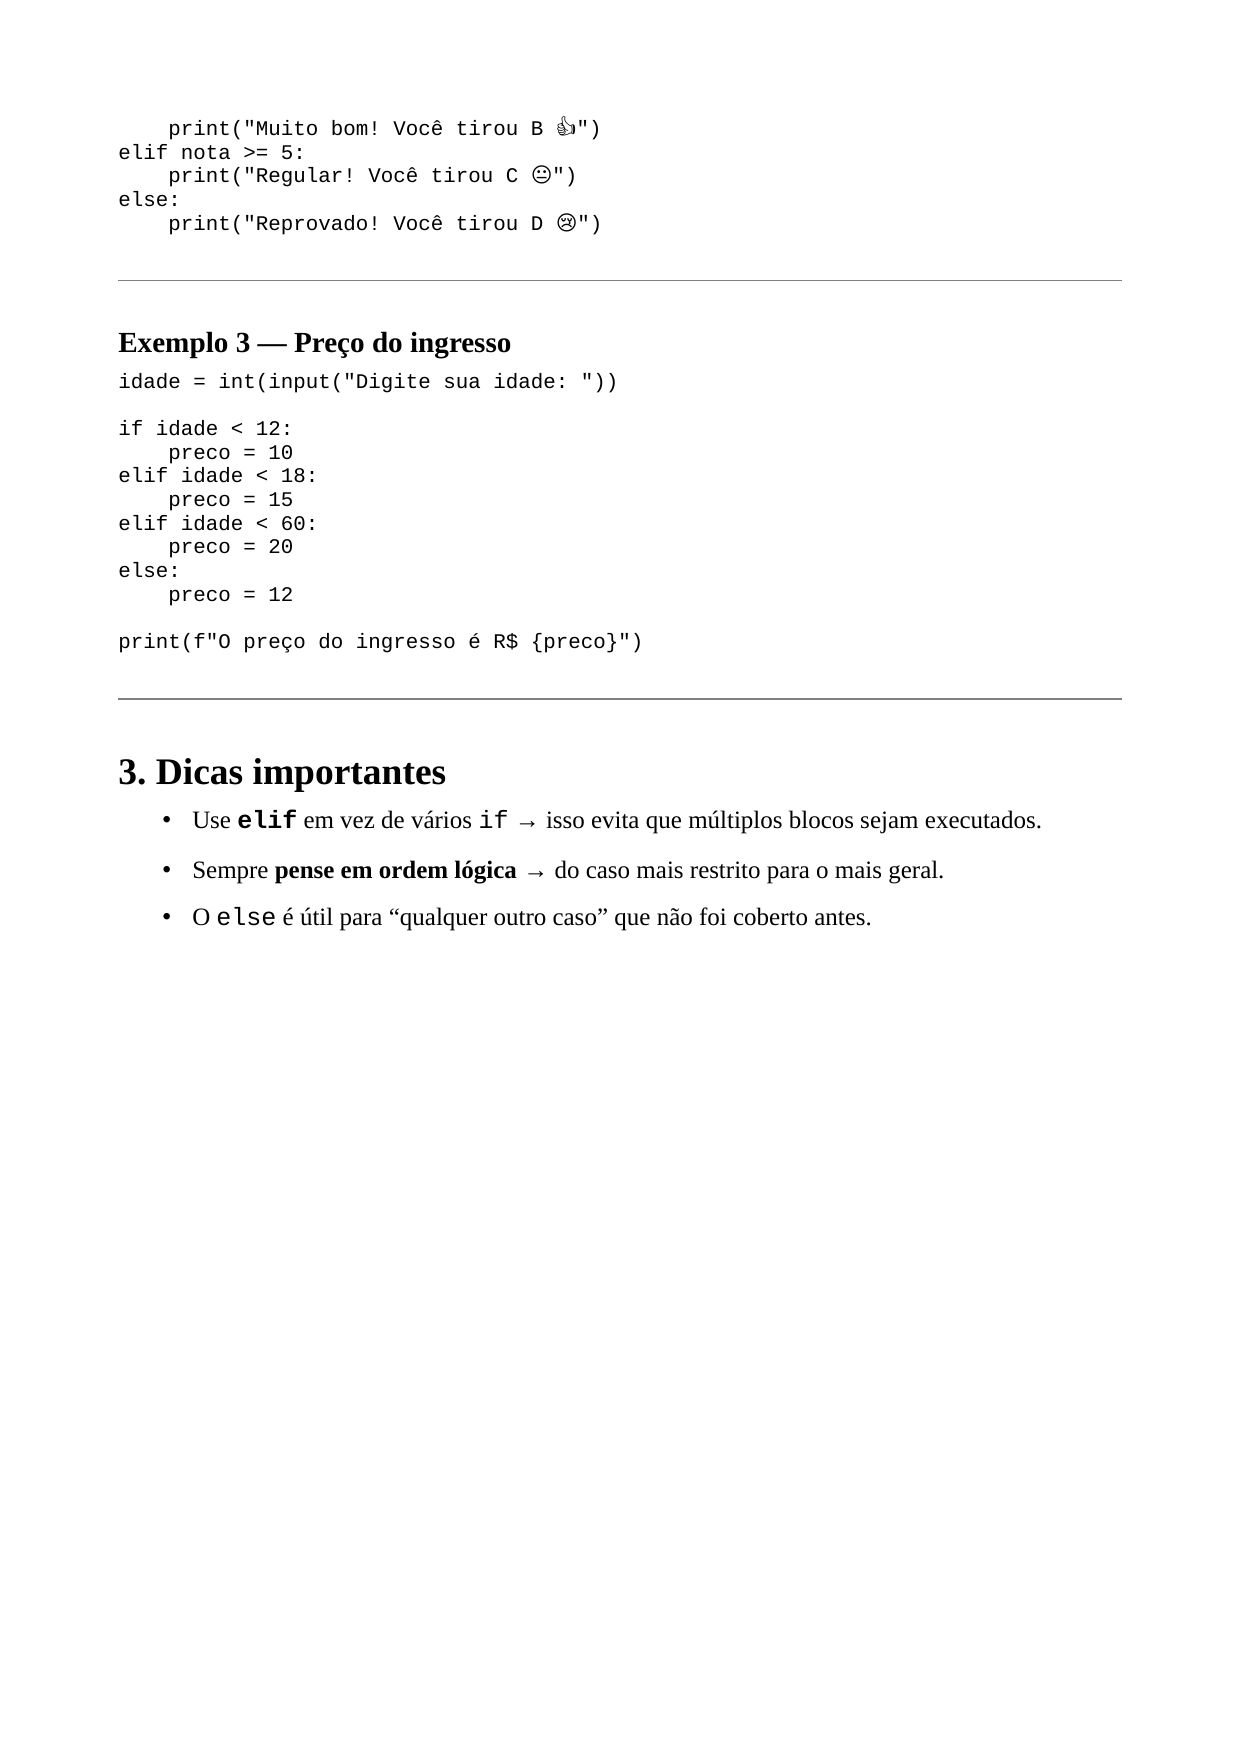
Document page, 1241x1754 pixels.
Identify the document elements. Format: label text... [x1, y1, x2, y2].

list Sempre pense em ordem lógica → do caso mais restrito para o mais geral. [162, 855, 1122, 883]
text else: [118, 560, 1122, 583]
text idade = int(input("Digite sua idade: ")) [118, 371, 1122, 394]
text print("Muito bom! Você tirou B 👍") [118, 118, 1122, 142]
text elif idade < 60: [118, 513, 1122, 536]
text if idade < 12: [118, 418, 1122, 442]
text print(f"O preço do ingresso é R$ {preco}") [118, 631, 1122, 654]
text print("Reprovado! Você tirou D 😢") [118, 213, 1122, 236]
text preco = 20 [118, 536, 1122, 560]
text print("Regular! Você tirou C 😐") [118, 165, 1122, 189]
text preco = 15 [118, 489, 1122, 513]
subtitle Exemplo 3 — Preço do ingresso [118, 325, 1122, 358]
subtitle 3. Dicas importantes [118, 749, 1122, 792]
text elif nota >= 5: [118, 142, 1122, 165]
text preco = 12 [118, 583, 1122, 607]
text elif idade < 18: [118, 465, 1122, 489]
list O else é útil para “qualquer outro caso” que não foi coberto antes. [162, 902, 1122, 933]
list Use elif em vez de vários if → isso evita que múltiplos blocos sejam executados. [162, 805, 1122, 836]
text else: [118, 189, 1122, 213]
text preco = 10 [118, 442, 1122, 465]
